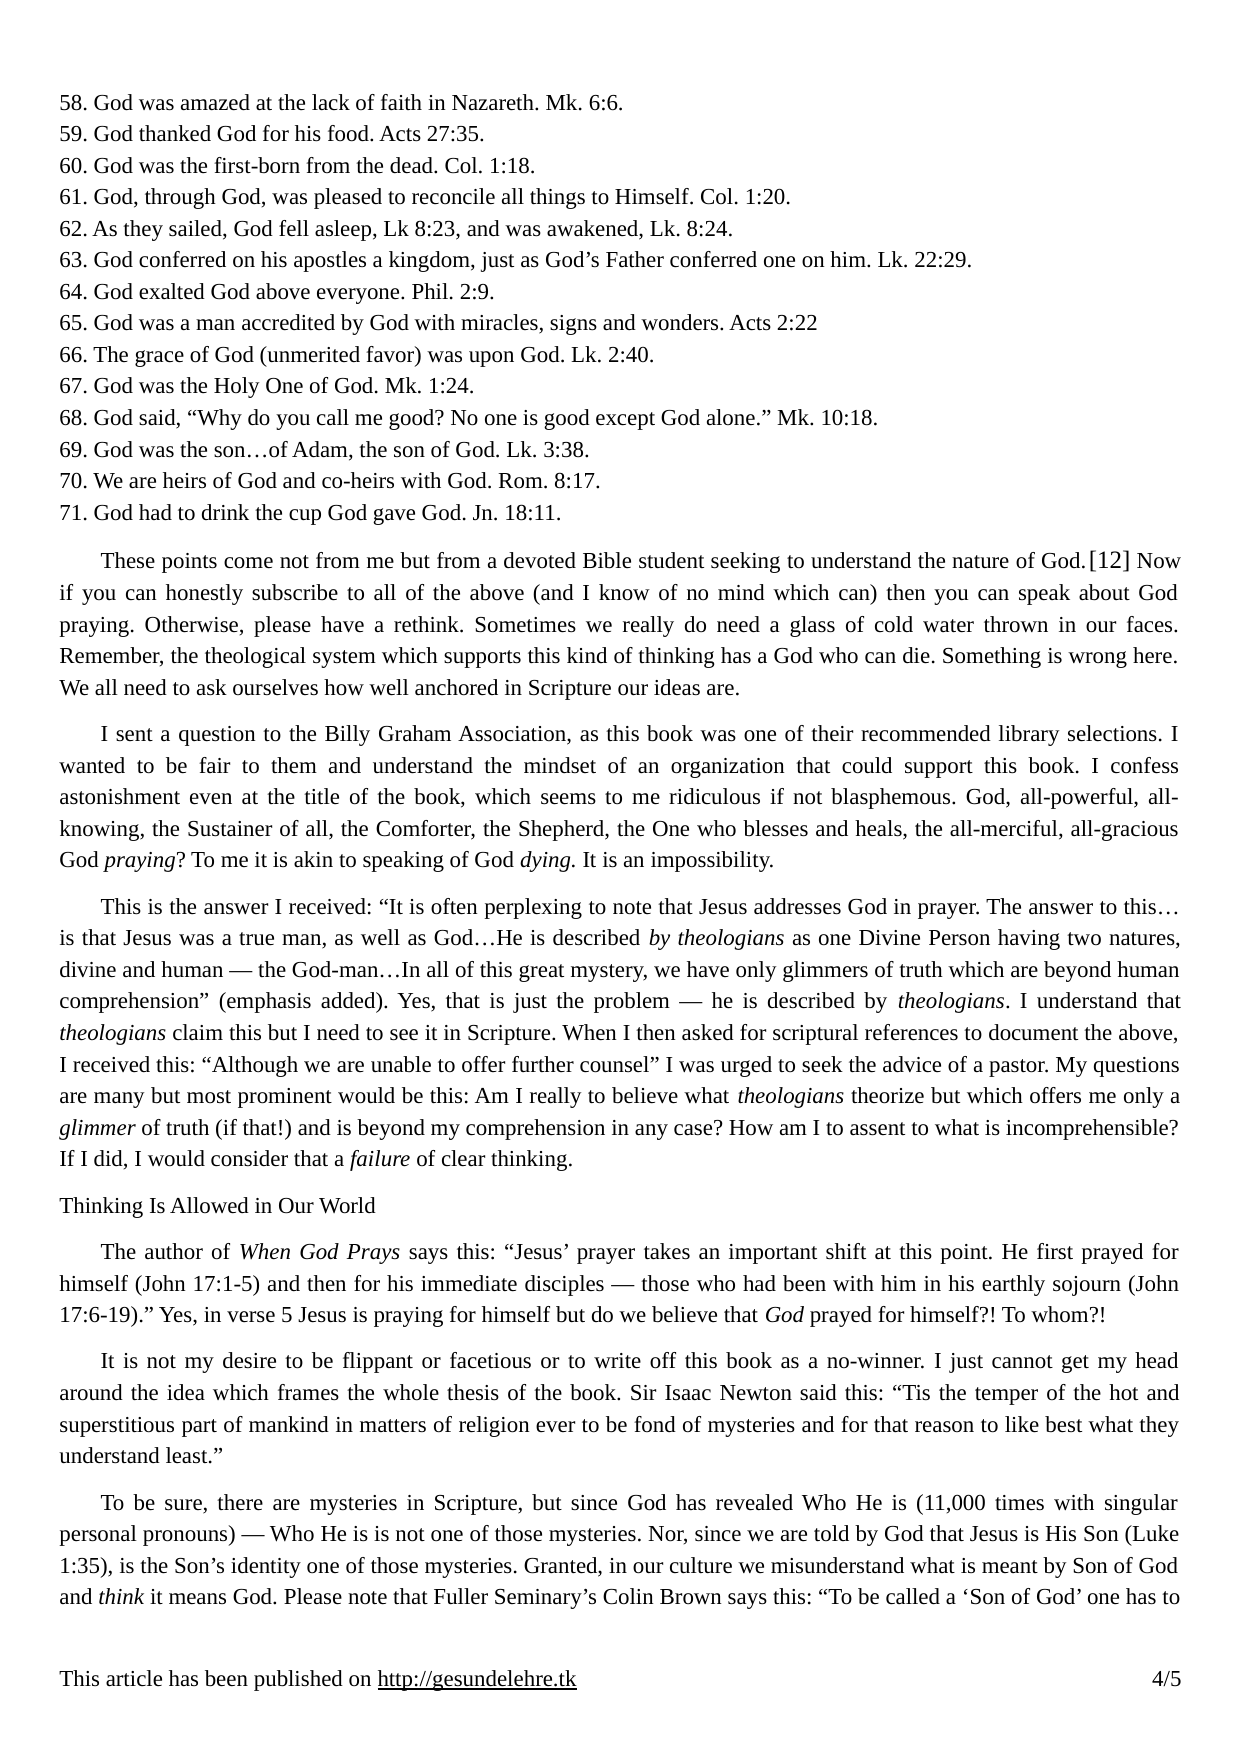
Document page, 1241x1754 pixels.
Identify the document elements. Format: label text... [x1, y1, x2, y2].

text 60. God was the first-born from the dead. Col. 1:18. [59, 152, 1181, 178]
text Thinking Is Allowed in Our World [59, 1192, 1181, 1218]
text 70. We are heirs of God and co-heirs with God. Rom. 8:17. [59, 467, 1181, 494]
text The author of When God Prays says this: “Jesus’ prayer takes an important shift at this point. He first prayed for himself (John 17:1-5) and then for his immediate disciples — those who had been with him in his earthly sojourn (John 17:6-19).” Yes, in verse 5 Jesus is praying for himself but do we believe that God prayed for himself?! To whom?! [59, 1238, 1181, 1327]
text This is the answer I received: “It is often perplexing to note that Jesus addresses God in prayer. The answer to this…is that Jesus was a true man, as well as God…He is described by theologians as one Divine Person having two natures, divine and human — the God-man…In all of this great mystery, we have only glimmers of truth which are beyond human comprehension” (emphasis added). Yes, that is just the problem — he is described by theologians. I understand that theologians claim this but I need to see it in Scripture. When I then asked for scriptural references to document the above, I received this: “Although we are unable to offer further counsel” I was urged to seek the advice of a pastor. My questions are many but most prominent would be this: Am I really to believe what theologians theorize but which offers me only a glimmer of truth (if that!) and is beyond my comprehension in any case? How am I to assent to what is incomprehensible? If I did, I would consider that a failure of clear thinking. [59, 893, 1181, 1172]
text 59. God thanked God for his food. Acts 27:35. [59, 120, 1181, 146]
text To be sure, there are mysteries in Scripture, but since God has revealed Who He is (11,000 times with singular personal pronouns) — Who He is is not one of those mysteries. Nor, since we are told by God that Jesus is His Son (Luke 1:35), is the Son’s identity one of those mysteries. Granted, in our culture we misunderstand what is meant by Son of God and think it means God. Please note that Fuller Seminary’s Colin Brown says this: “To be called a ‘Son of God’ one has to [59, 1488, 1181, 1609]
text 68. God said, “Why do you call me good? No one is good except God alone.” Mk. 10:18. [59, 404, 1181, 431]
text 71. God had to drink the cup God gave God. Jn. 18:11. [59, 499, 1181, 525]
text 64. God exalted God above everyone. Phil. 2:9. [59, 278, 1181, 304]
text I sent a question to the Billy Graham Association, as this book was one of their recommended library selections. I wanted to be fair to them and understand the mindset of an organization that could support this book. I confess astonishment even at the title of the book, which seems to me ridiculous if not blasphemous. God, all-powerful, all-knowing, the Sustainer of all, the Comforter, the Shepherd, the One who blesses and heals, the all-merciful, all-gracious God praying? To me it is akin to speaking of God dying. It is an impossibility. [59, 720, 1181, 873]
text 58. God was amazed at the lack of faith in Nazareth. Mk. 6:6. [59, 88, 1181, 115]
text 63. God conferred on his apostles a kingdom, just as God’s Father conferred one on him. Lk. 22:29. [59, 246, 1181, 273]
text 62. As they sailed, God fell asleep, Lk 8:23, and was awakened, Lk. 8:24. [59, 215, 1181, 241]
text 66. The grace of God (unmerited favor) was upon God. Lk. 2:40. [59, 341, 1181, 367]
text 61. God, through God, was pleased to reconcile all things to Himself. Col. 1:20. [59, 183, 1181, 209]
text 69. God was the son…of Adam, the son of God. Lk. 3:38. [59, 436, 1181, 462]
text It is not my desire to be flippant or facetious or to write off this book as a no-winner. I just cannot get my head around the idea which frames the whole thesis of the book. Sir Isaac Newton said this: “Tis the temper of the hot and superstitious part of mankind in matters of religion ever to be fond of mysteries and for that reason to like best what they understand least.” [59, 1347, 1181, 1468]
text These points come not from me but from a devoted Bible student seeking to understand the nature of God.[12] Now if you can honestly subscribe to all of the above (and I know of no mind which can) then you can speak about God praying. Otherwise, please have a rethink. Sometimes we really do need a glass of cold water thrown in our faces. Remember, the theological system which supports this kind of thinking has a God who can die. Something is wrong here. We all need to ask ourselves how well anchored in Scripture our ideas are. [59, 545, 1181, 700]
text 67. God was the Holy One of God. Mk. 1:24. [59, 373, 1181, 399]
text 65. God was a man accredited by God with miracles, signs and wonders. Acts 2:22 [59, 309, 1181, 336]
